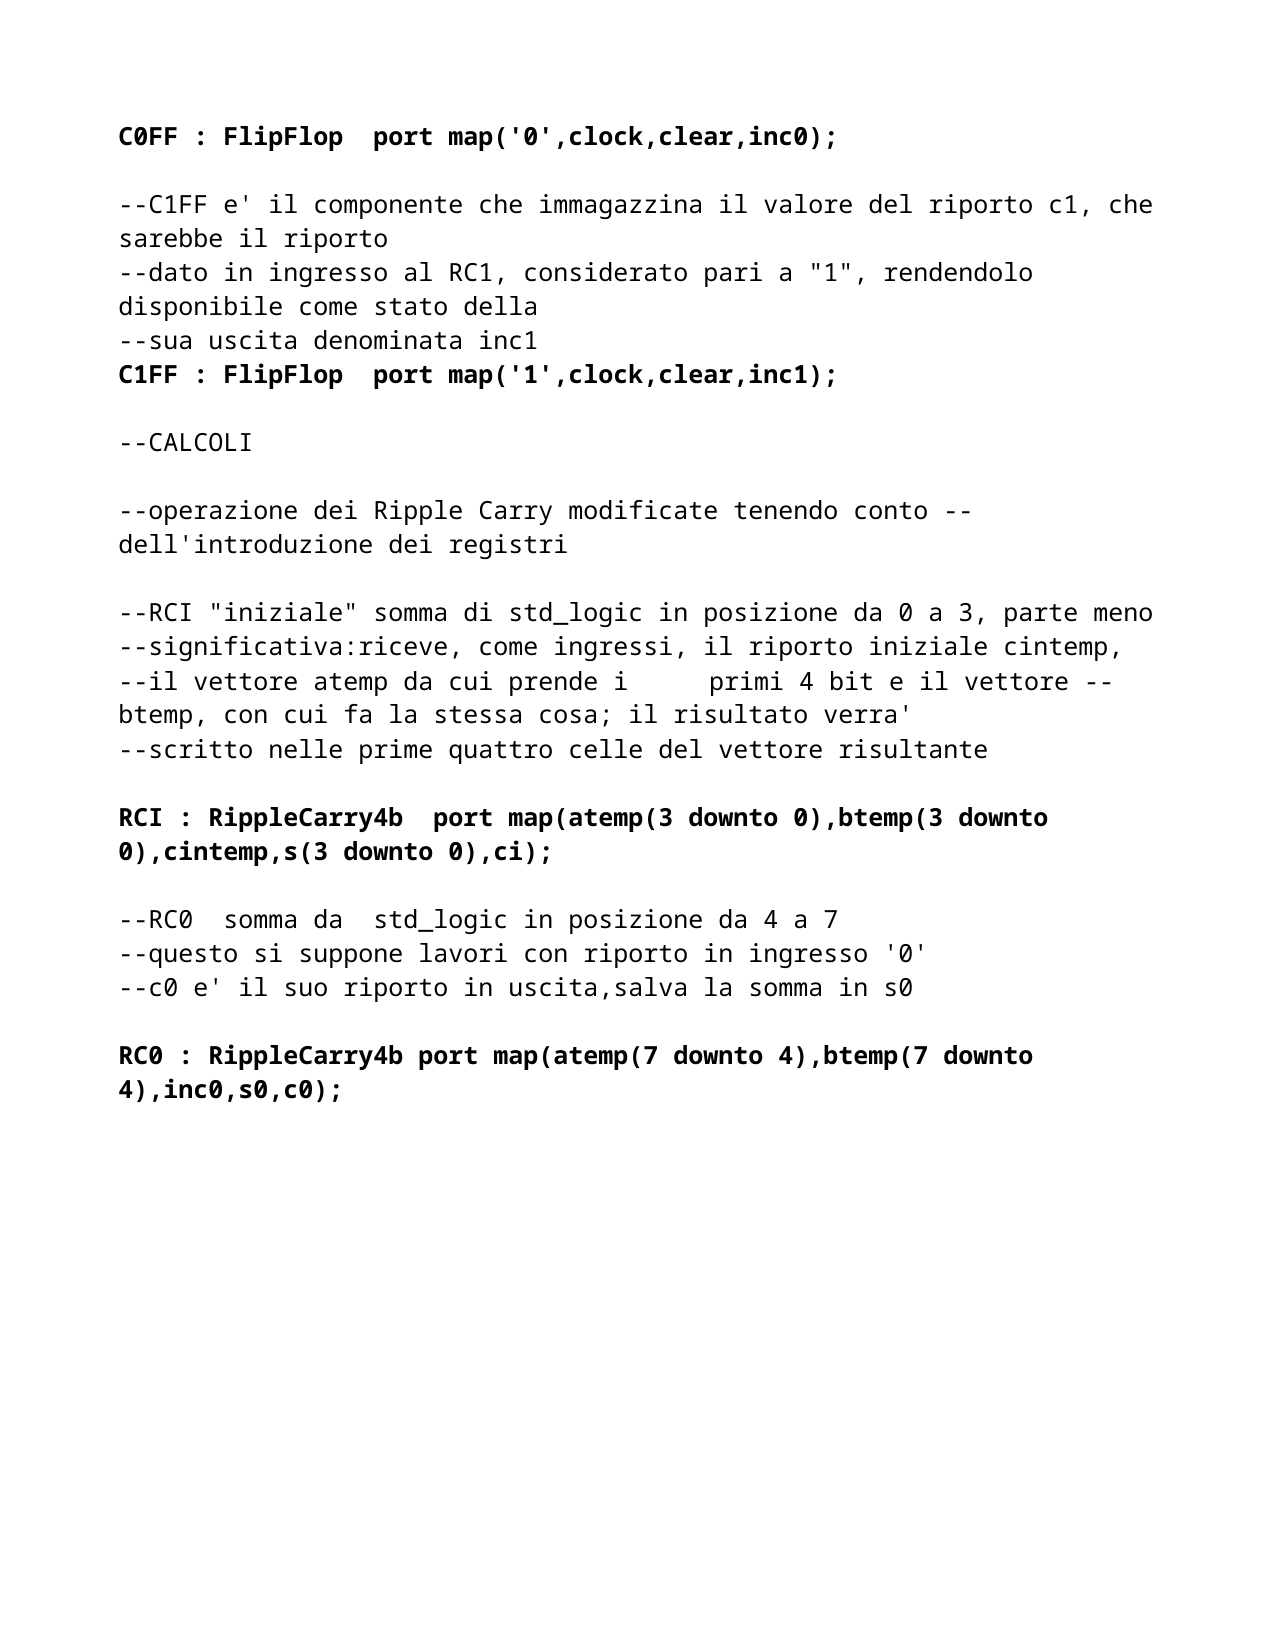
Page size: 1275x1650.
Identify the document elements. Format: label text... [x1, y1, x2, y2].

text --dato in ingresso al RC1, considerato pari a "1", rendendolo disponibile come stato della [118, 254, 1157, 322]
text --scritto nelle prime quattro celle del vettore risultante [118, 731, 1157, 765]
text --CALCOLI [118, 425, 1157, 459]
text C1FF : FlipFlop port map('1',clock,clear,inc1); [118, 357, 1157, 391]
text --operazione dei Ripple Carry modificate tenendo conto --dell'introduzione dei registri [118, 493, 1157, 561]
text --sua uscita denominata inc1 [118, 322, 1157, 357]
text --C1FF e' il componente che immagazzina il valore del riporto c1, che sarebbe il riporto [118, 186, 1157, 254]
text C0FF : FlipFlop port map('0',clock,clear,inc0); [118, 118, 1157, 152]
text --RC0 somma da std_logic in posizione da 4 a 7 [118, 902, 1157, 936]
text --RCI "iniziale" somma di std_logic in posizione da 0 a 3, parte meno --significativa:riceve, come ingressi, il riporto iniziale cintemp, --il vettore atemp da cui prende i primi 4 bit e il vettore --btemp, con cui fa la stessa cosa; il risultato verra' [118, 595, 1157, 731]
text RC0 : RippleCarry4b port map(atemp(7 downto 4),btemp(7 downto 4),inc0,s0,c0); [118, 1038, 1157, 1106]
text --questo si suppone lavori con riporto in ingresso '0' [118, 936, 1157, 970]
text RCI : RippleCarry4b port map(atemp(3 downto 0),btemp(3 downto 0),cintemp,s(3 downto 0),ci); [118, 799, 1157, 867]
text --c0 e' il suo riporto in uscita,salva la somma in s0 [118, 970, 1157, 1004]
